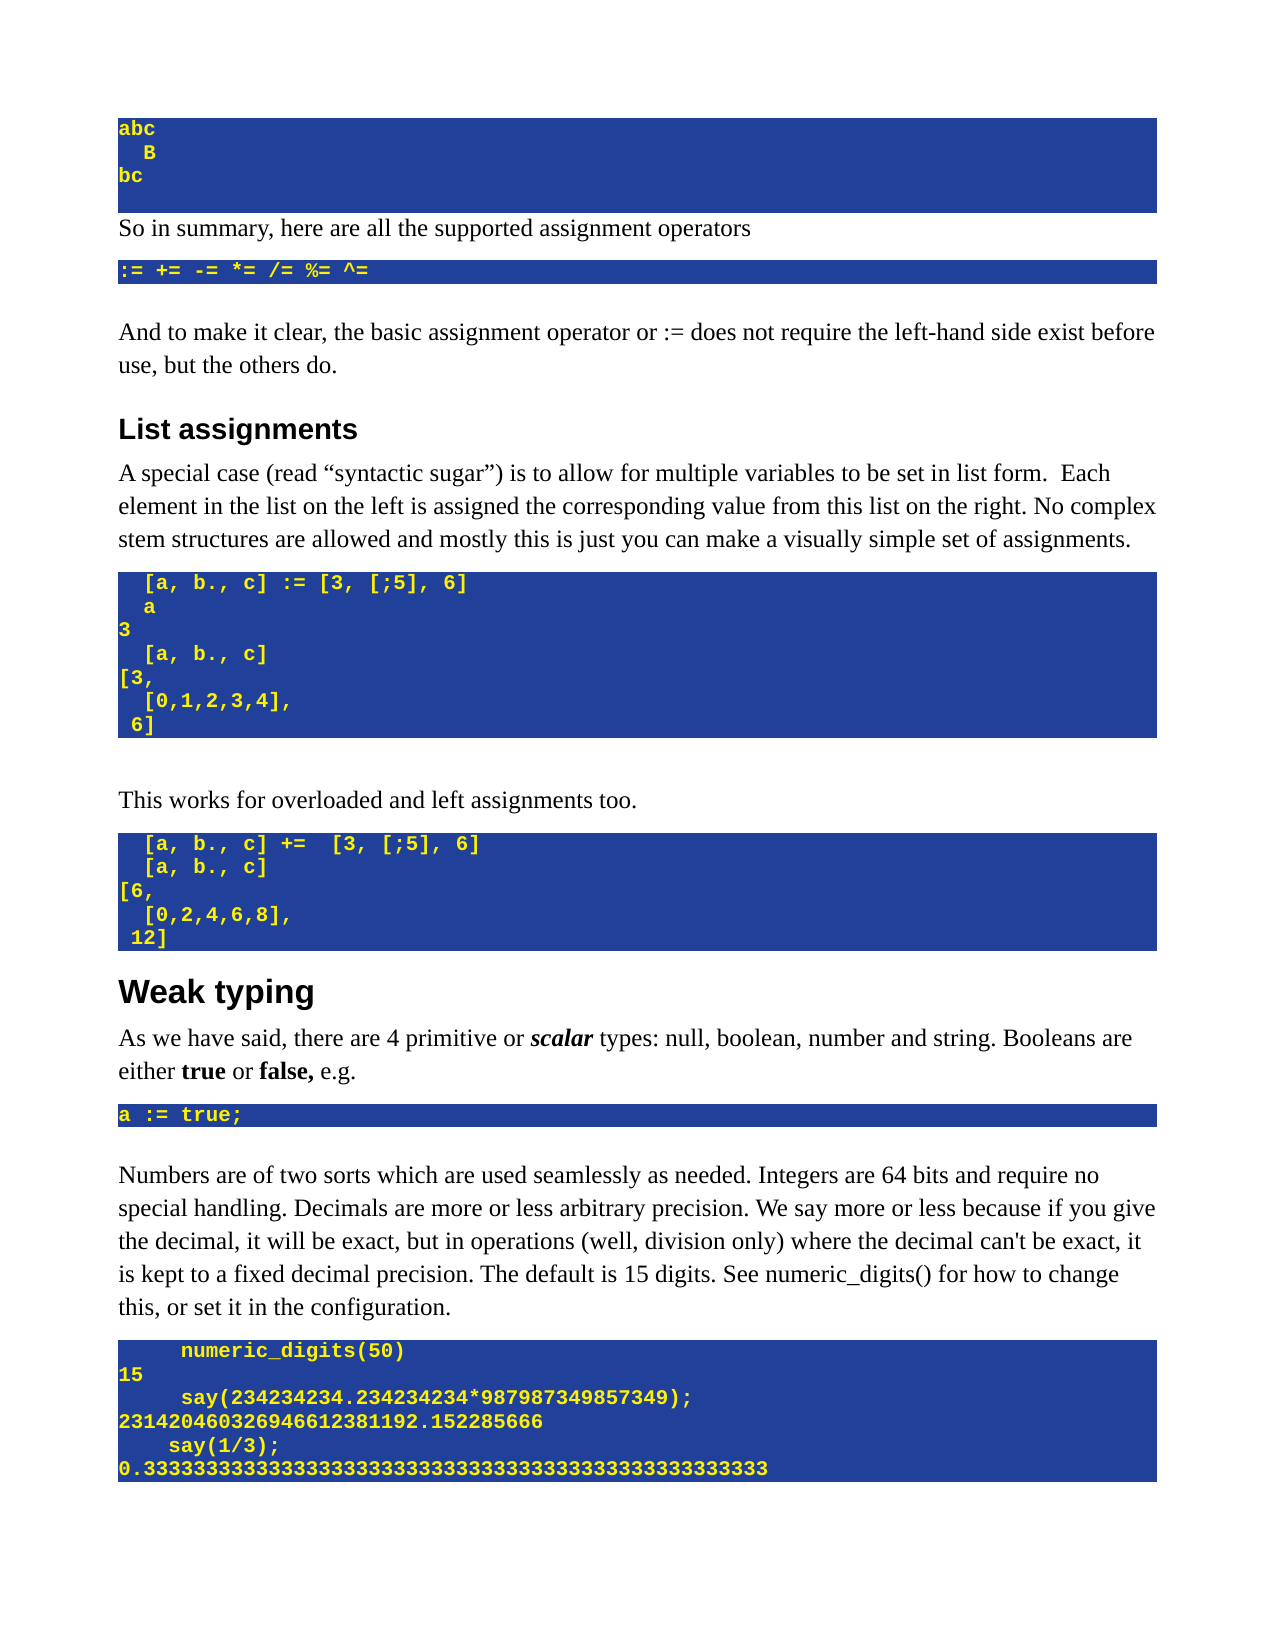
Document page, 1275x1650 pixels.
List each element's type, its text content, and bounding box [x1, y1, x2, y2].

subtitle Weak typing [118, 972, 1157, 1011]
text 15 [118, 1364, 1157, 1387]
text [a, b., c] [118, 856, 1157, 880]
text say(234234234.234234234*987987349857349); [118, 1387, 1157, 1411]
text [a, b., c] [118, 643, 1157, 667]
text Numbers are of two sorts which are used seamlessly as needed. Integers are 64 bits and require no special handling. Decimals are more or less arbitrary precision. We say more or less because if you give the decimal, it will be exact, but in operations (well, division only) where the decimal can't be exact, it is kept to a fixed decimal precision. The default is 15 digits. See numeric_digits() for how to change this, or set it in the configuration. [118, 1127, 1157, 1321]
text a [118, 596, 1157, 619]
text 231420460326946612381192.152285666 [118, 1411, 1157, 1434]
subtitle List assignments [118, 412, 1157, 446]
text And to make it clear, the basic assignment operator or := does not require the left-hand side exist before use, but the others do. [118, 284, 1157, 379]
text [0,2,4,6,8], [118, 904, 1157, 927]
text [0,1,2,3,4], [118, 690, 1157, 714]
text say(1/3); [118, 1434, 1157, 1458]
text := += -= *= /= %= ^= [118, 260, 1157, 284]
text [a, b., c] += [3, [;5], 6] [118, 833, 1157, 856]
text So in summary, here are all the supported assignment operators [118, 213, 1157, 241]
text abc [118, 118, 1157, 142]
text 12] [118, 927, 1157, 951]
text [a, b., c] := [3, [;5], 6] [118, 572, 1157, 596]
text 0.33333333333333333333333333333333333333333333333333 [118, 1458, 1157, 1482]
text bc [118, 165, 1157, 189]
text 3 [118, 619, 1157, 643]
text As we have said, there are 4 primitive or scalar types: null, boolean, number and string. Booleans are either true or false, e.g. [118, 1023, 1157, 1085]
text [6, [118, 880, 1157, 904]
text a := true; [118, 1104, 1157, 1127]
text A special case (read “syntactic sugar”) is to allow for multiple variables to be set in list form. Each element in the list on the left is assigned the corresponding value from this list on the right. No complex stem structures are allowed and mostly this is just you can make a visually simple set of assignments. [118, 458, 1157, 553]
text numeric_digits(50) [118, 1340, 1157, 1364]
text 6] [118, 714, 1157, 738]
text [3, [118, 667, 1157, 690]
text B [118, 142, 1157, 165]
text This works for overloaded and left assignments too. [118, 785, 1157, 814]
